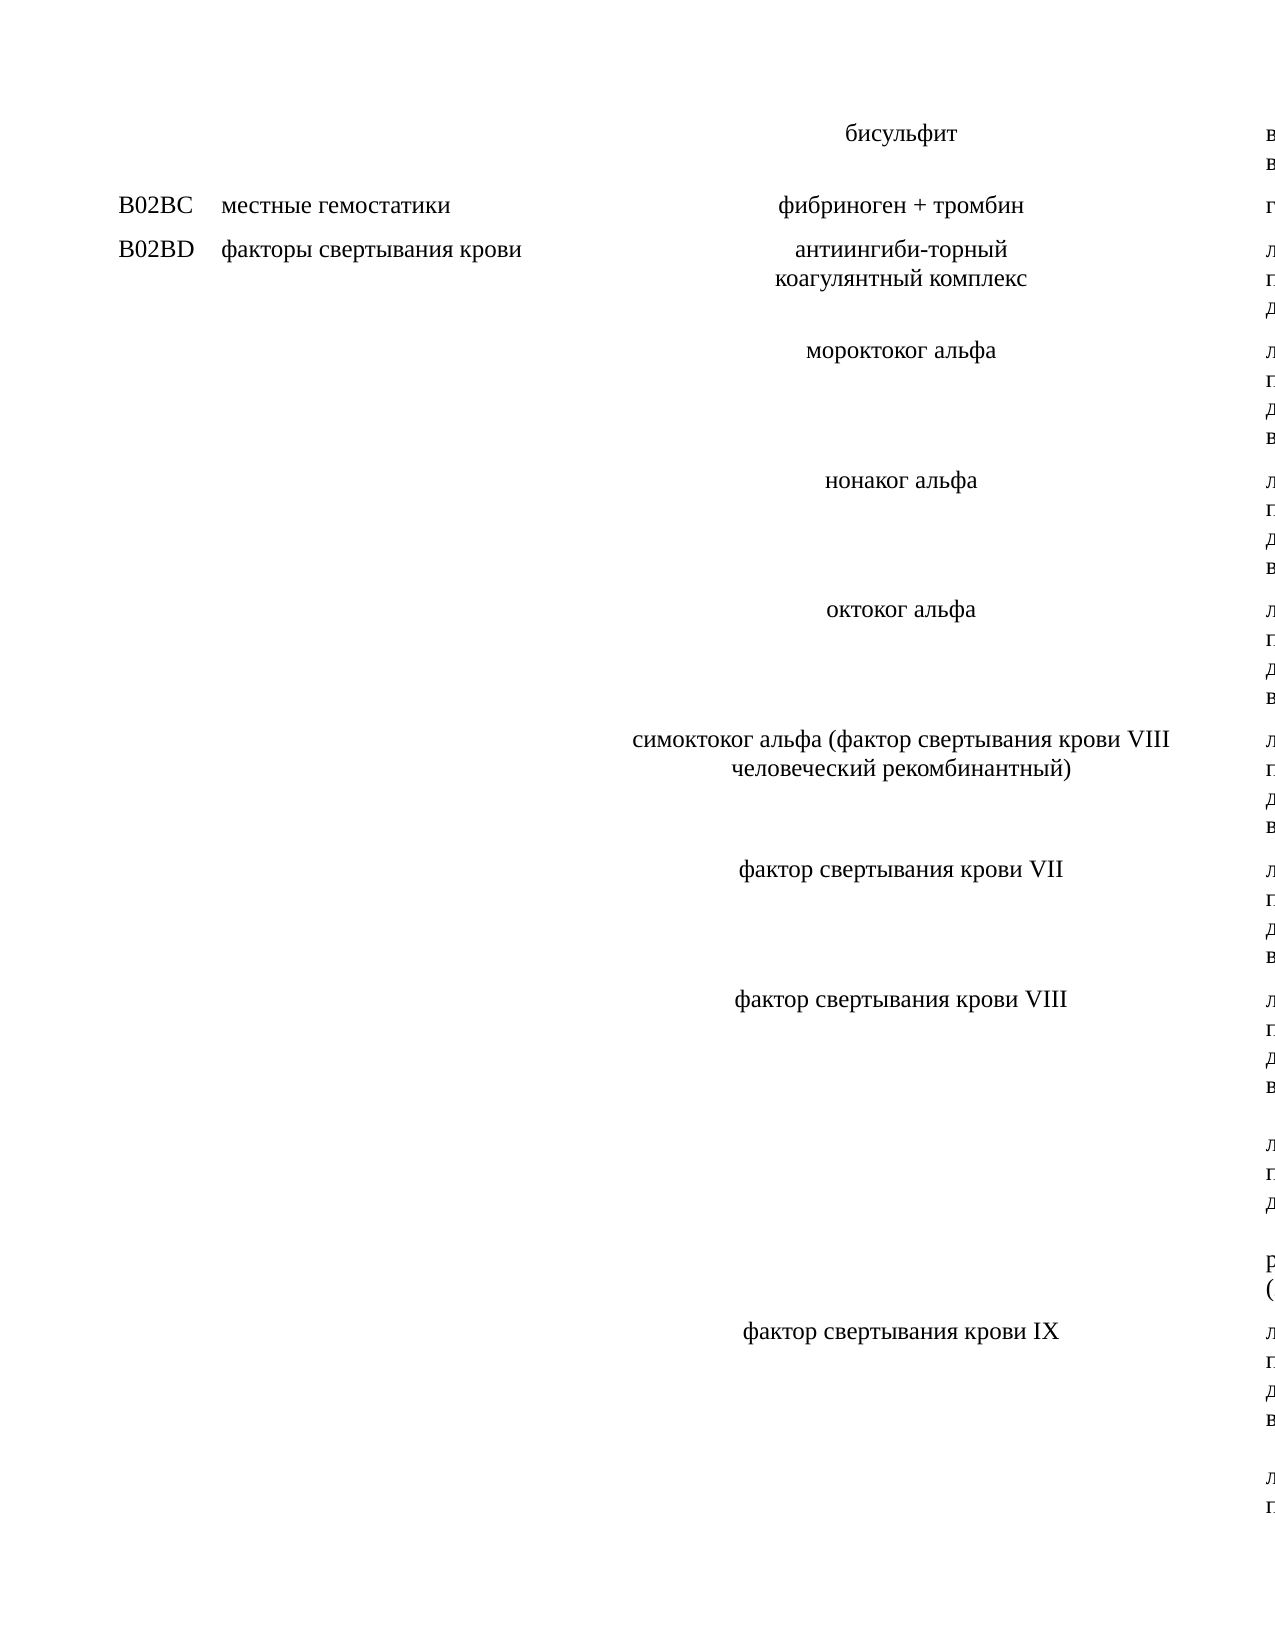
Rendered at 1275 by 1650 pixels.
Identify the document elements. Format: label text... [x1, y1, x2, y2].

table_cell [118, 335, 221, 465]
table_cell факторы свертывания крови [221, 234, 537, 335]
table_cell [221, 465, 537, 594]
table_cell [118, 118, 221, 190]
table_cell [221, 724, 537, 854]
table_cell мороктоког альфа [537, 335, 1266, 465]
table_cell [118, 1316, 221, 1518]
table_cell фибриноген + тромбин [537, 190, 1266, 234]
table_cell [221, 1316, 537, 1518]
table_cell B02BC [118, 190, 221, 234]
table_cell губка [1266, 203, 1275, 234]
table_cell фактор свертывания крови IX [537, 1316, 1266, 1518]
table_cell местные гемостатики [221, 190, 537, 234]
table_cell [221, 984, 537, 1316]
table_cell [221, 595, 537, 724]
table_cell B02BD [118, 234, 221, 335]
table_cell [118, 595, 221, 724]
table_cell фактор свертывания крови VII [537, 854, 1266, 984]
table_cell [118, 984, 221, 1316]
table_cell [221, 118, 537, 190]
table_cell бисульфит [537, 118, 1266, 190]
table_cell антиингиби-торный коагулянтный комплекс [537, 234, 1266, 335]
table_cell [221, 335, 537, 465]
table_cell губка [1266, 190, 1275, 202]
table_cell [118, 854, 221, 984]
table_cell [118, 465, 221, 594]
table_cell нонаког альфа [537, 465, 1266, 594]
table_cell [118, 724, 221, 854]
table_cell октоког альфа [537, 595, 1266, 724]
table_cell [221, 854, 537, 984]
table_cell фактор свертывания крови VIII [537, 984, 1266, 1316]
table_cell симоктоког альфа (фактор свертывания крови VIII человеческий рекомбинантный) [537, 724, 1266, 854]
